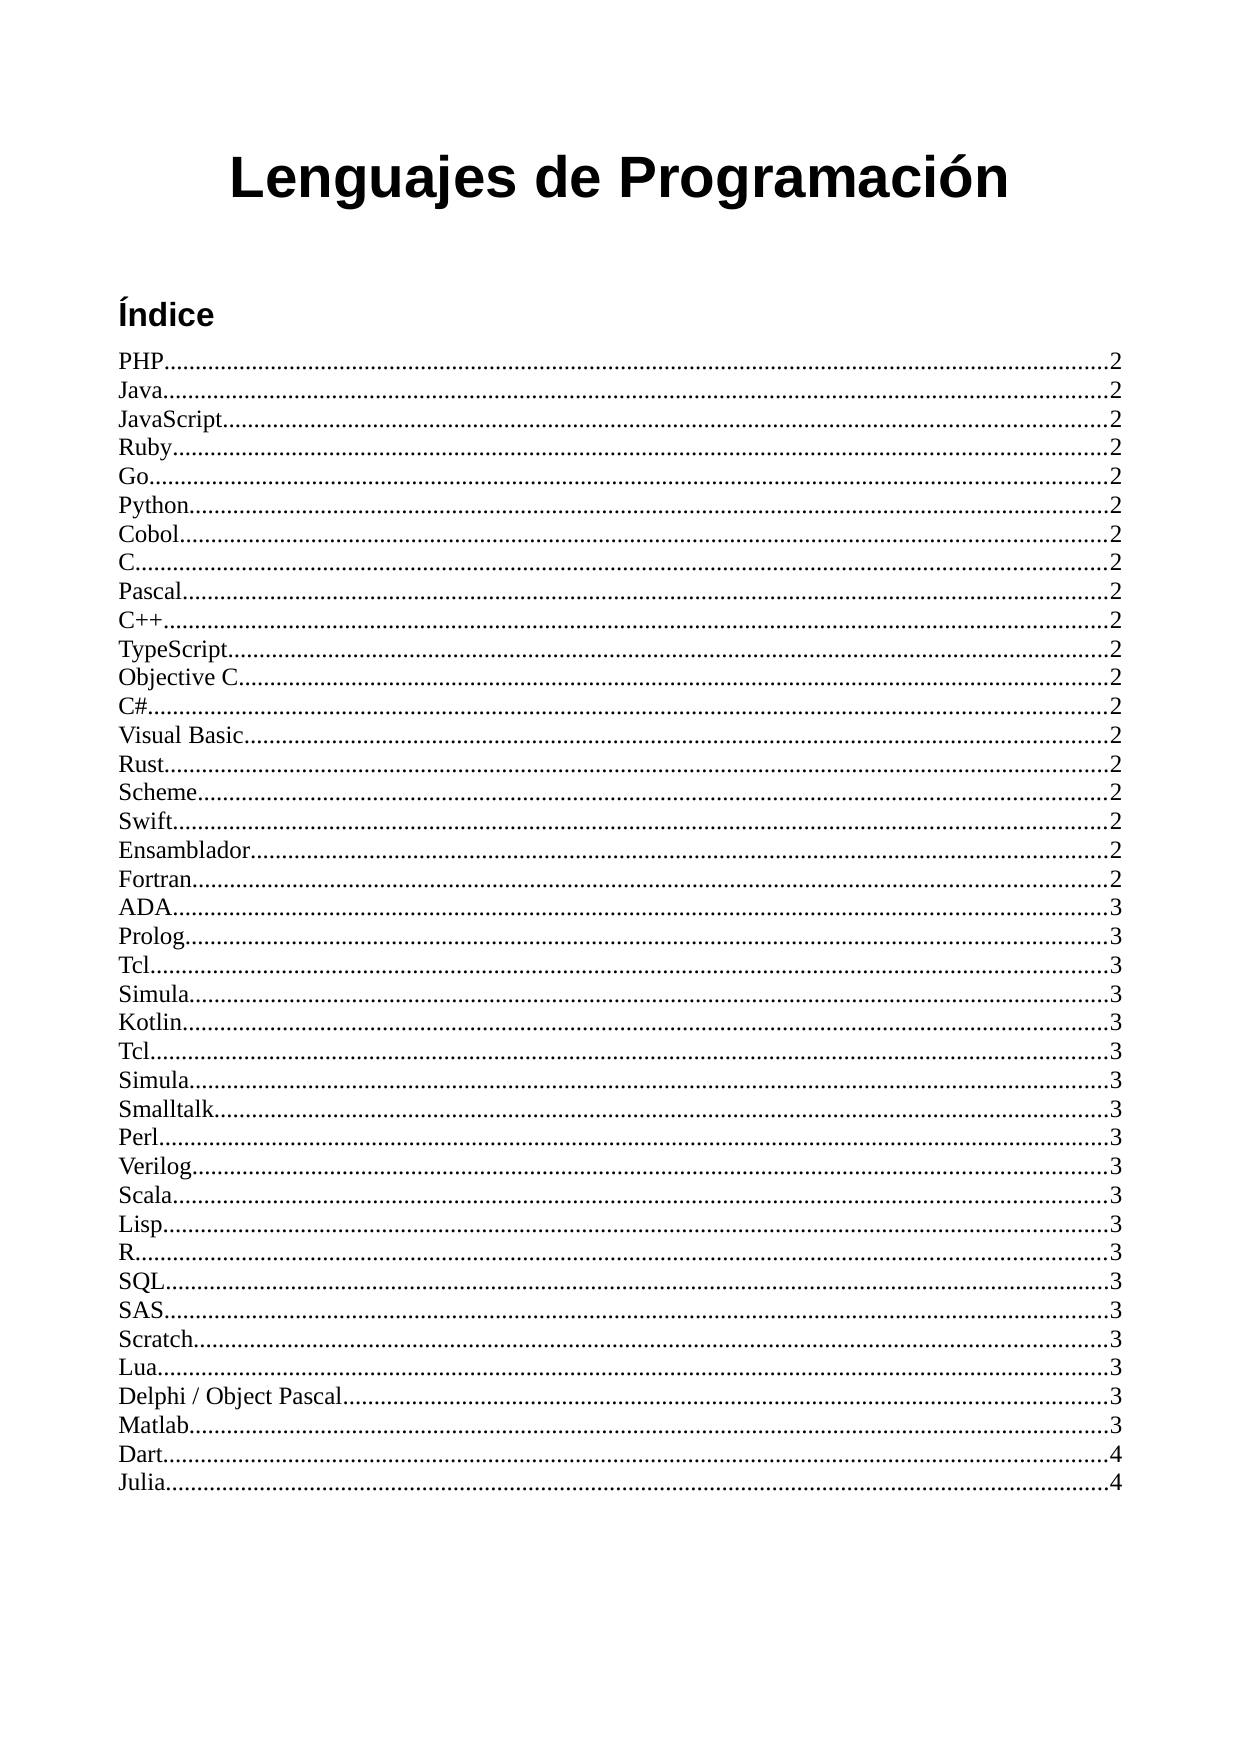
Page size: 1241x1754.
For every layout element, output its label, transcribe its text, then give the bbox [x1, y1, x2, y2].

text C++ 2 [118, 605, 1122, 634]
text Scheme 2 [118, 777, 1122, 806]
text ADA 3 [118, 892, 1122, 921]
text Scala 3 [118, 1180, 1122, 1209]
text Lisp 3 [118, 1209, 1122, 1237]
title Lenguajes de Programación [118, 143, 1122, 210]
text Smalltalk 3 [118, 1094, 1122, 1122]
text C# 2 [118, 691, 1122, 720]
text JavaScript 2 [118, 404, 1122, 432]
text Scratch 3 [118, 1324, 1122, 1352]
text Simula 3 [118, 979, 1122, 1007]
text PHP 2 [118, 346, 1122, 375]
text Tcl 3 [118, 1036, 1122, 1065]
text Delphi / Object Pascal 3 [118, 1381, 1122, 1410]
text Cobol 2 [118, 519, 1122, 547]
text R 3 [118, 1237, 1122, 1266]
text Rust 2 [118, 749, 1122, 777]
text Ruby 2 [118, 432, 1122, 461]
text Go 2 [118, 461, 1122, 490]
text Java 2 [118, 375, 1122, 404]
text Tcl 3 [118, 950, 1122, 979]
text Julia 4 [118, 1467, 1122, 1496]
text Pascal 2 [118, 576, 1122, 605]
text Perl 3 [118, 1122, 1122, 1151]
text Kotlin 3 [118, 1007, 1122, 1036]
text Simula 3 [118, 1065, 1122, 1094]
text Python 2 [118, 490, 1122, 519]
text Ensamblador 2 [118, 835, 1122, 864]
text TypeScript 2 [118, 634, 1122, 662]
text SAS 3 [118, 1295, 1122, 1324]
text Swift 2 [118, 806, 1122, 835]
text Prolog 3 [118, 921, 1122, 950]
text Verilog 3 [118, 1151, 1122, 1180]
subtitle Índice [118, 295, 1122, 334]
text Matlab 3 [118, 1410, 1122, 1439]
text C 2 [118, 547, 1122, 576]
text Objective C 2 [118, 662, 1122, 691]
text Fortran 2 [118, 864, 1122, 892]
text Dart 4 [118, 1439, 1122, 1467]
text SQL 3 [118, 1266, 1122, 1295]
text Visual Basic 2 [118, 720, 1122, 749]
text Lua 3 [118, 1352, 1122, 1381]
